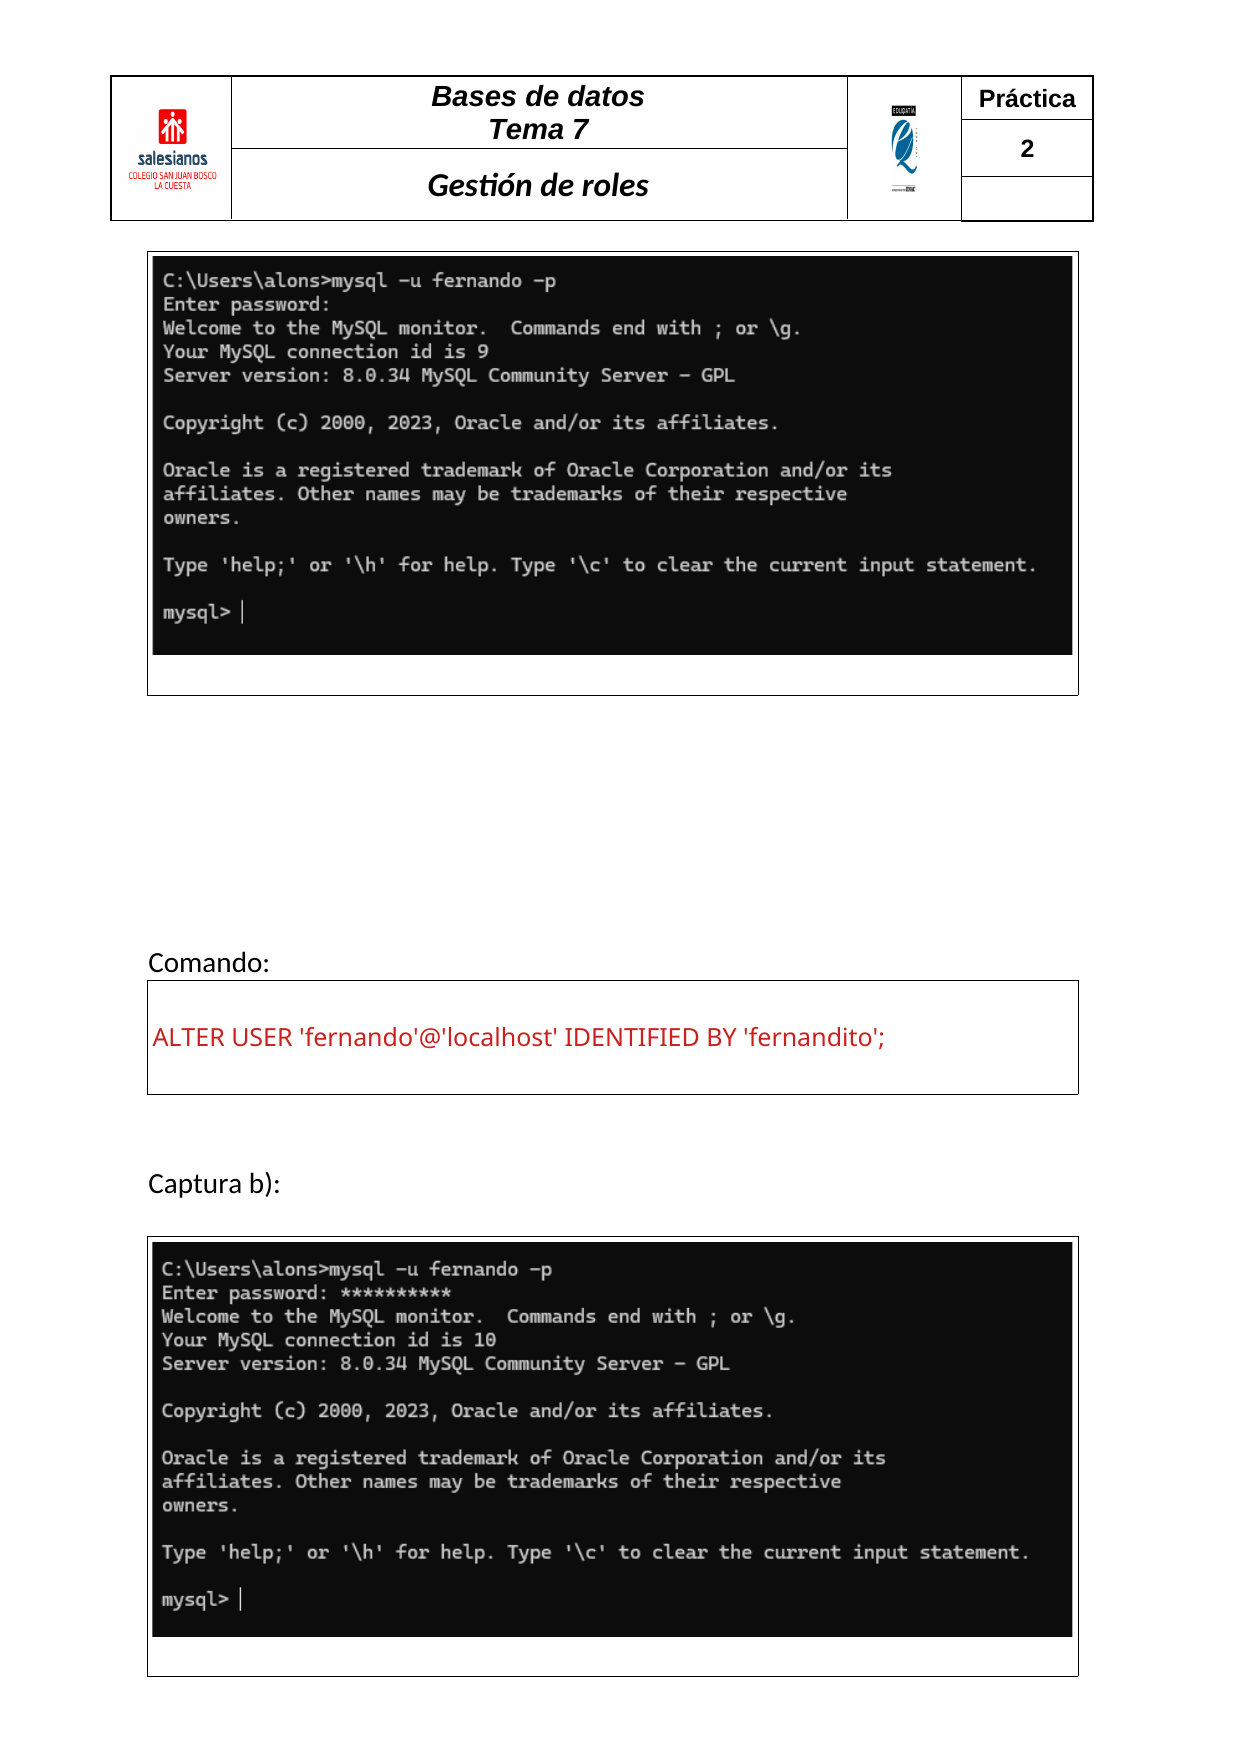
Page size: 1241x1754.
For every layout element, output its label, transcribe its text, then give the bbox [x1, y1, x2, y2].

text Captura b): [148, 1165, 1093, 1201]
picture [891, 105, 918, 192]
picture [152, 256, 1073, 655]
table_header [148, 252, 1078, 695]
picture [119, 96, 229, 203]
text Comando: [148, 944, 1093, 980]
table_header [148, 1237, 1078, 1676]
picture [152, 1242, 1073, 1637]
table_header ALTER USER 'fernando'@'localhost' IDENTIFIED BY 'fernandito'; [148, 981, 1078, 1094]
